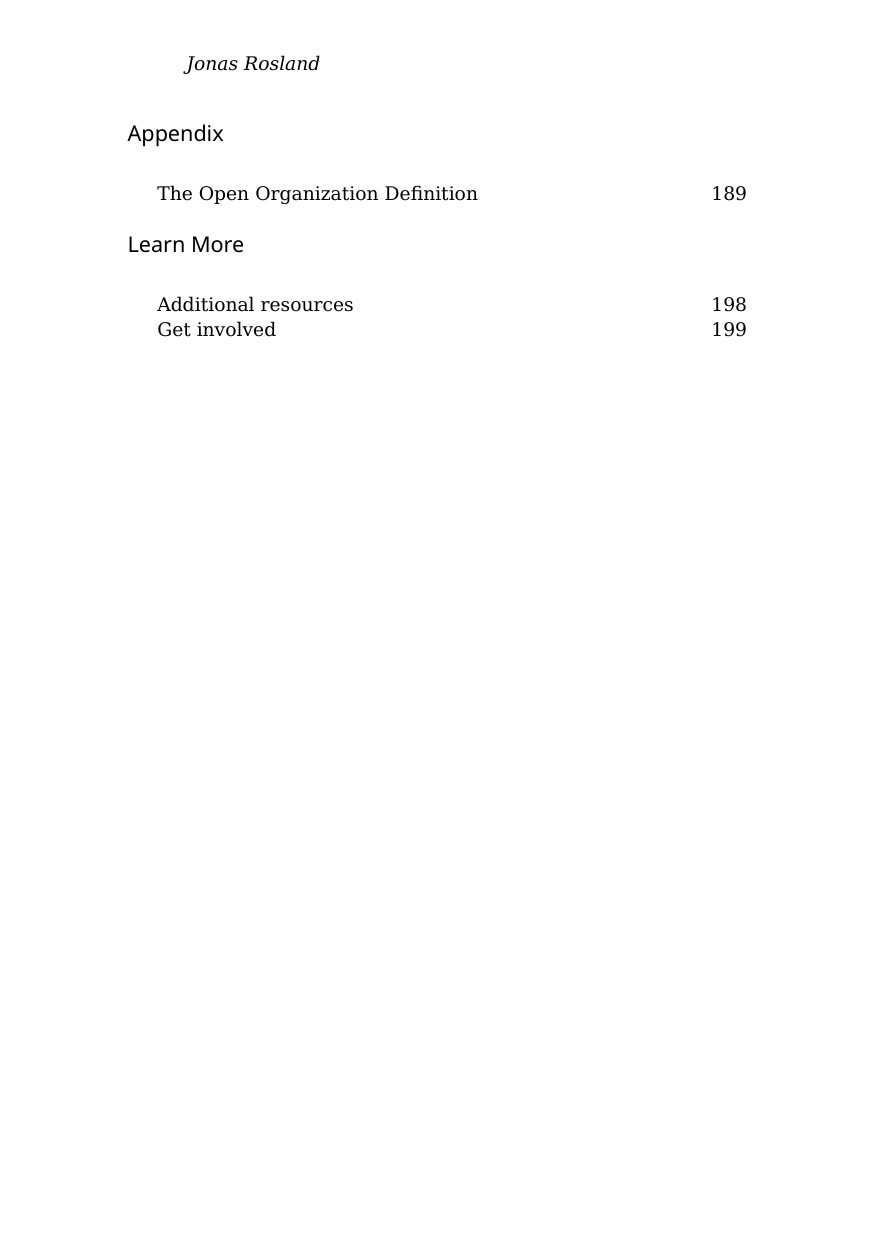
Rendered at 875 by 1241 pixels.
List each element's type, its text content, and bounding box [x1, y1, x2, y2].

text Additional resources 198 [157, 294, 747, 316]
text The Open Organization Definition 189 [157, 183, 747, 205]
text Jonas Rosland [186, 52, 747, 96]
text Get involved 199 [157, 318, 747, 340]
text Learn More [127, 230, 747, 292]
text Appendix [127, 119, 747, 180]
